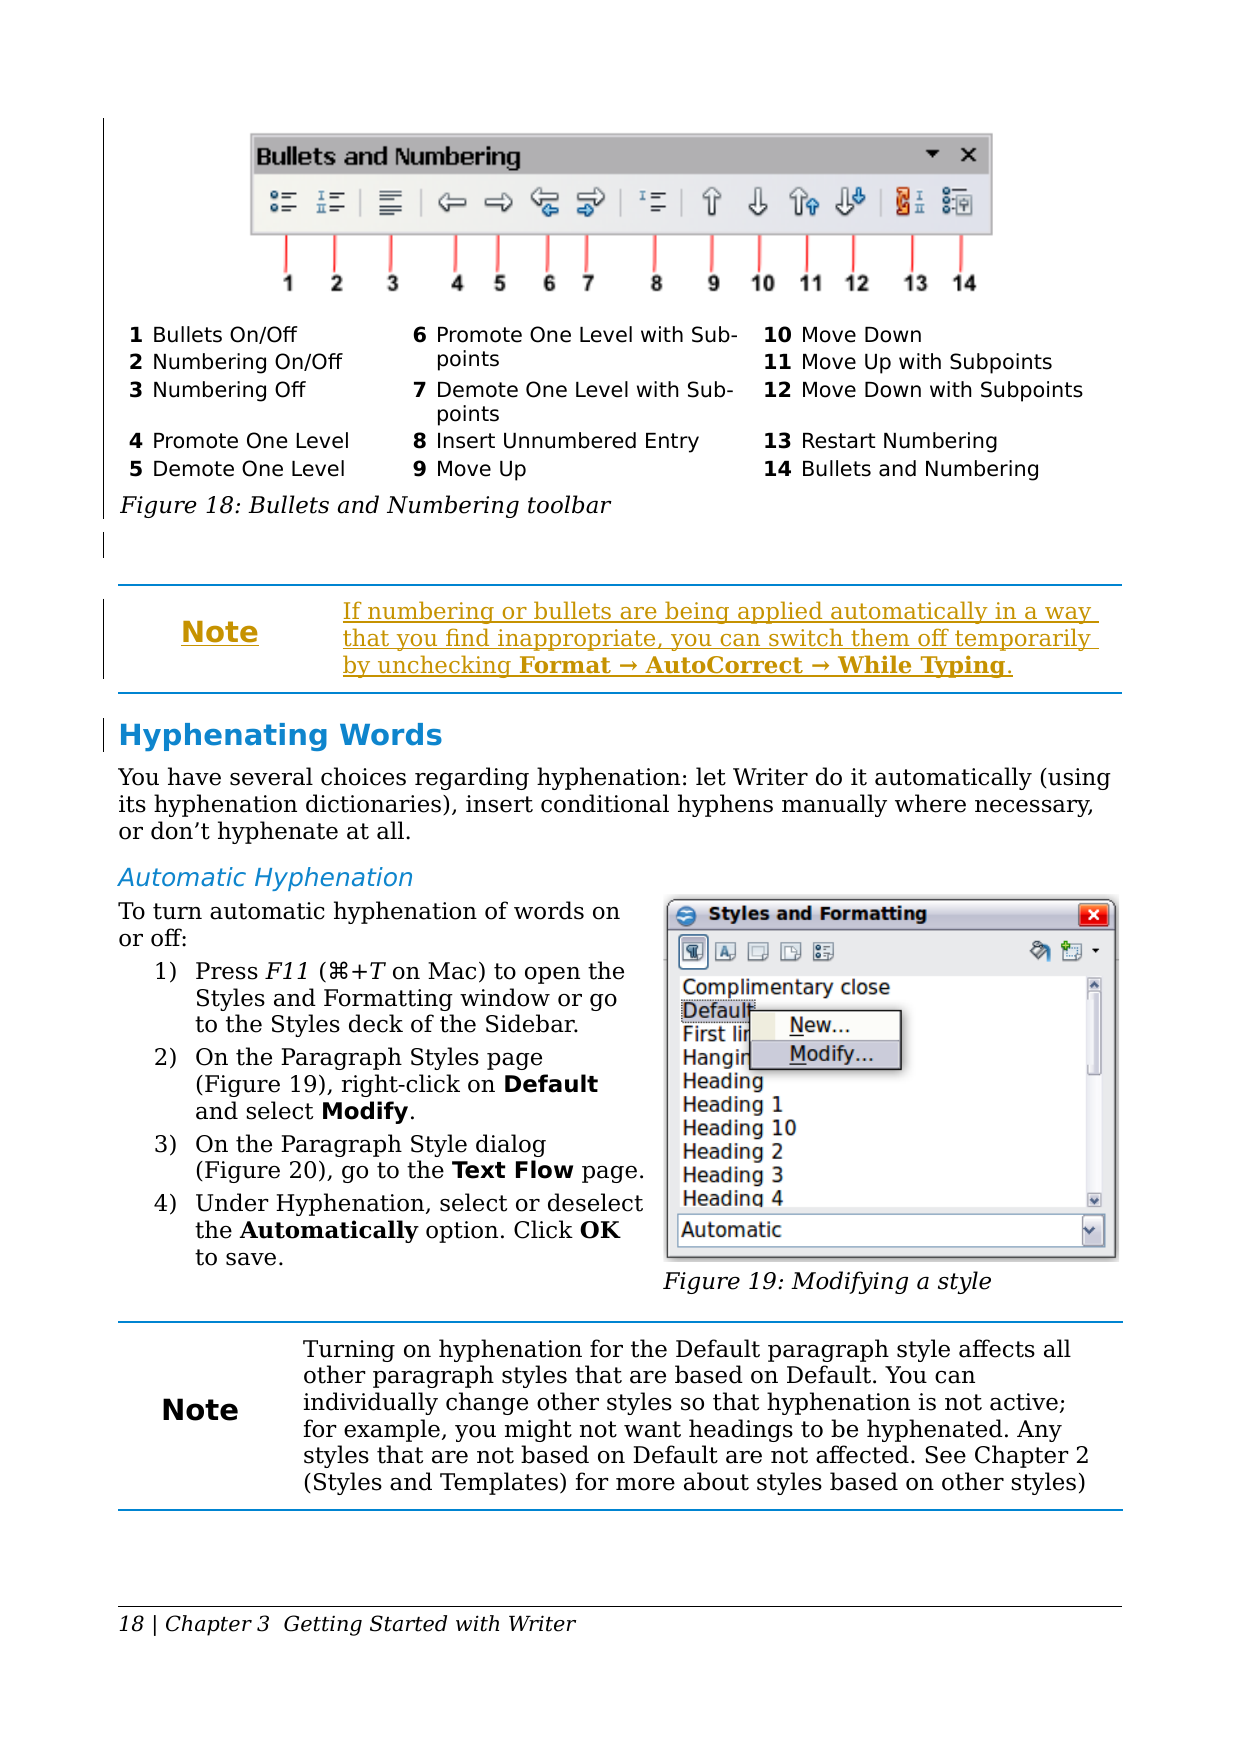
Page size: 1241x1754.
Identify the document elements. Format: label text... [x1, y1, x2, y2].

table_cell Promote One Level [146, 426, 397, 453]
table_cell Move Up [430, 454, 752, 481]
list On the Paragraph Style dialog (Figure 20), go to the Text Flow page. [177, 1131, 663, 1184]
list [663, 1262, 1119, 1268]
list On the Paragraph Styles page (Figure 19), right-click on Default and select Modify. [177, 1044, 663, 1124]
table_cell Insert Unnumbered Entry [430, 426, 752, 453]
table_cell Numbering On/Off [146, 348, 397, 375]
table_cell 5 [120, 454, 146, 481]
subtitle Hyphenating Words [118, 718, 1122, 752]
list Under Hyphenation, select or deselect the Automatically option. Click OK to save. [177, 1190, 663, 1271]
picture [247, 130, 993, 308]
table_cell Move Up with Subpoints [795, 348, 1120, 375]
table_cell 11 [753, 348, 795, 375]
table_header Promote One Level with Sub-points [430, 320, 752, 375]
table_header 1 [120, 320, 146, 347]
table_cell Numbering Off [146, 375, 397, 426]
table_header 10 [753, 320, 795, 347]
table_cell 4 [120, 426, 146, 453]
list To turn automatic hyphenation of words on or off: [118, 898, 663, 952]
table_header Note [118, 1323, 281, 1509]
subtitle Automatic Hyphenation [118, 863, 1122, 892]
list Press F11 (z+T on Mac) to open the Styles and Formatting window or go to the Styles deck of the Sidebar. [177, 958, 663, 1038]
text Figure 19: Modifying a style [663, 1268, 1119, 1295]
table_cell 2 [120, 348, 146, 375]
table_cell 12 [753, 375, 795, 426]
table_header Bullets On/Off [146, 320, 397, 347]
table_header If numbering or bullets are being applied automatically in a way that you find inappropriate, you can switch them off temporarily by unchecking Format → AutoCorrect → While Typing. [321, 586, 1122, 692]
picture [663, 894, 1120, 1262]
text Figure 18: Bullets and Numbering toolbar [120, 493, 1120, 519]
table_header Turning on hyphenation for the Default paragraph style affects all other paragraph styles that are based on Default. You can individually change other styles so that hyphenation is not active; for example, you might not want headings to be hyphenated. Any styles that are not based on Default are not affected. See Chapter 2 (Styles and Templates) for more about styles based on other styles) [281, 1323, 1122, 1509]
table_cell 14 [753, 454, 795, 481]
table_cell 8 [397, 426, 430, 453]
table_cell 3 [120, 375, 146, 426]
table_cell Bullets and Numbering [795, 454, 1120, 481]
list You have several choices regarding hyphenation: let Writer do it automatically (using its hyphenation dictionaries), insert conditional hyphens manually where necessary, or don’t hyphenate at all. [118, 764, 1122, 844]
table_cell Move Down with Subpoints [795, 375, 1120, 426]
table_cell Demote One Level with Sub-points [430, 375, 752, 426]
table_cell 9 [397, 454, 430, 481]
table_header Move Down [795, 320, 1120, 347]
table_cell 13 [753, 426, 795, 453]
table_cell Restart Numbering [795, 426, 1120, 453]
table_header Note [118, 586, 321, 692]
table_cell 7 [397, 375, 430, 426]
table_header 6 [397, 320, 430, 375]
table_cell Demote One Level [146, 454, 397, 481]
